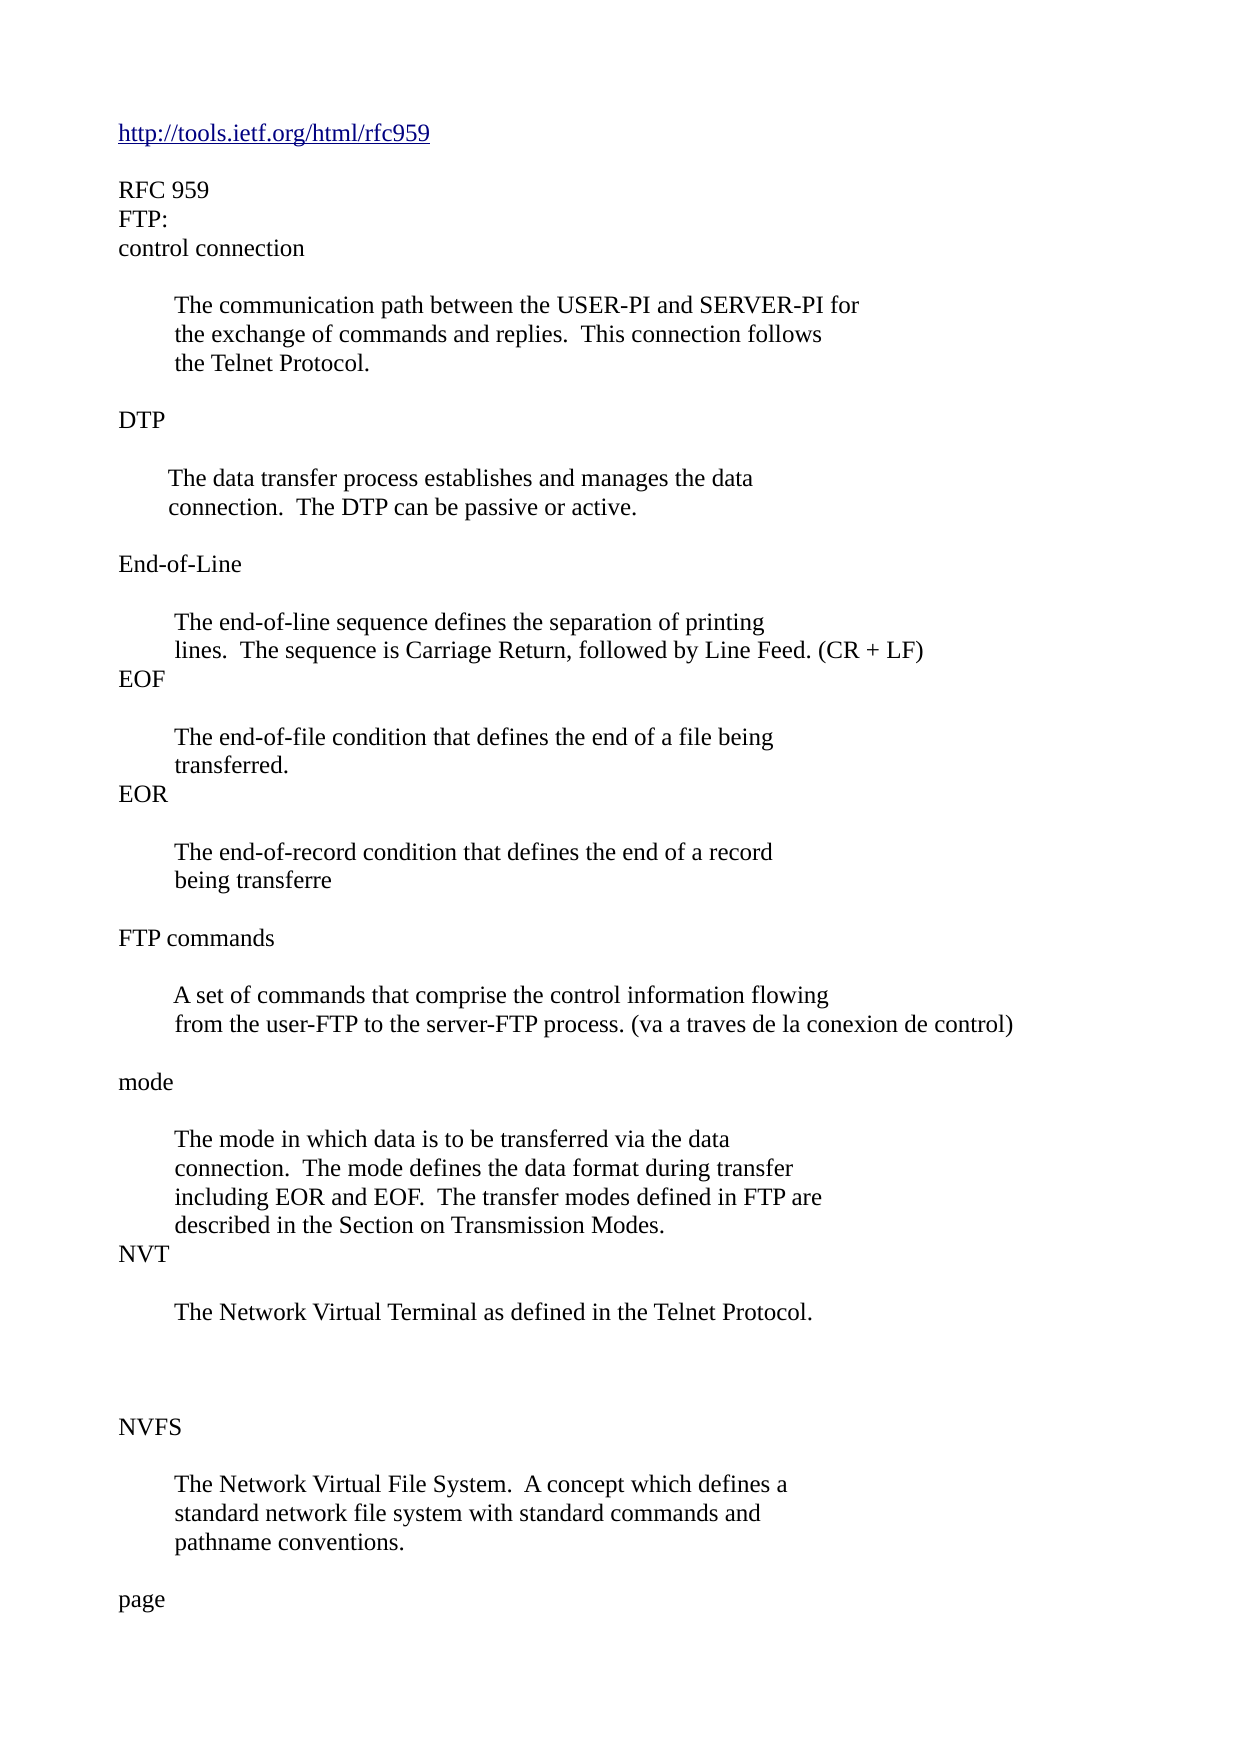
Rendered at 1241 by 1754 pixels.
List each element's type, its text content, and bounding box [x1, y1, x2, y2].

text FTP: [118, 204, 1122, 233]
text FTP commands [118, 923, 1122, 952]
text page [118, 1584, 1122, 1613]
text End-of-Line [118, 549, 1122, 578]
text The Network Virtual Terminal as defined in the Telnet Protocol. [118, 1297, 1122, 1326]
text connection. The DTP can be passive or active. [118, 492, 1122, 521]
text standard network file system with standard commands and [118, 1498, 1122, 1527]
text A set of commands that comprise the control information flowing [118, 981, 1122, 1009]
text pathname conventions. [118, 1527, 1122, 1556]
text The end-of-file condition that defines the end of a file being [118, 722, 1122, 751]
text DTP [118, 406, 1122, 434]
text EOR [118, 779, 1122, 808]
text from the user-FTP to the server-FTP process. (va a traves de la conexion de control) [118, 1009, 1122, 1038]
text mode [118, 1067, 1122, 1096]
text control connection [118, 233, 1122, 262]
text including EOR and EOF. The transfer modes defined in FTP are [118, 1182, 1122, 1211]
text The communication path between the USER-PI and SERVER-PI for [118, 291, 1122, 319]
text The Network Virtual File System. A concept which defines a [118, 1469, 1122, 1498]
text The end-of-record condition that defines the end of a record [118, 837, 1122, 866]
text RFC 959 [118, 176, 1122, 204]
text described in the Section on Transmission Modes. [118, 1211, 1122, 1239]
text http://tools.ietf.org/html/rfc959 [118, 118, 1122, 147]
text connection. The mode defines the data format during transfer [118, 1153, 1122, 1182]
text the exchange of commands and replies. This connection follows [118, 319, 1122, 348]
text being transferre [118, 866, 1122, 894]
text The data transfer process establishes and manages the data [118, 463, 1122, 492]
text The end-of-line sequence defines the separation of printing [118, 607, 1122, 636]
text The mode in which data is to be transferred via the data [118, 1124, 1122, 1153]
text EOF [118, 664, 1122, 693]
text lines. The sequence is Carriage Return, followed by Line Feed. (CR + LF) [118, 636, 1122, 664]
text NVFS [118, 1412, 1122, 1441]
text NVT [118, 1239, 1122, 1268]
text the Telnet Protocol. [118, 348, 1122, 377]
text transferred. [118, 751, 1122, 779]
